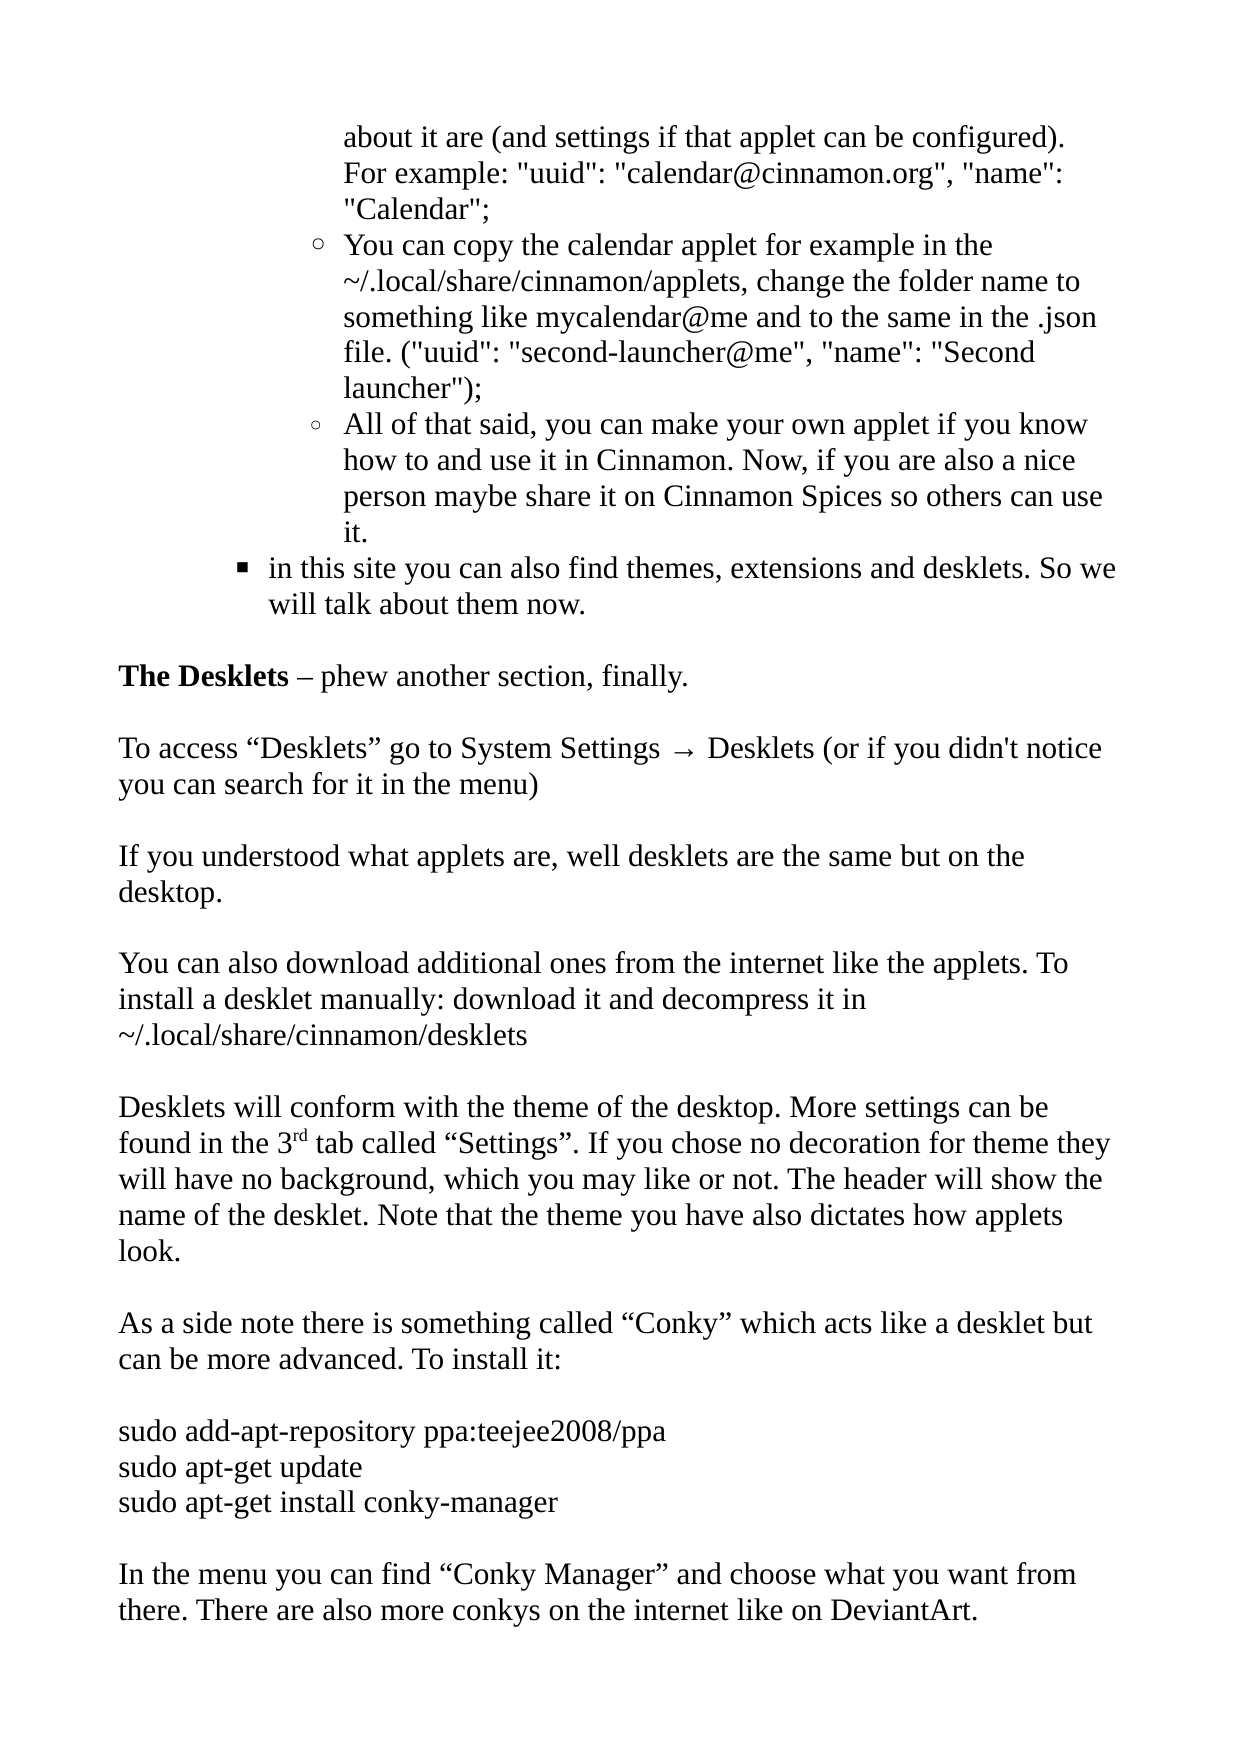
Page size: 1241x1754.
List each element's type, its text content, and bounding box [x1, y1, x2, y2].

list All of that said, you can make your own applet if you know how to and use it in Cinnamon. Now, if you are also a nice person maybe share it on Cinnamon Spices so others can use it. [306, 406, 1122, 549]
text The Desklets – phew another section, finally. [118, 657, 1122, 693]
text As a side note there is something called “Conky” which acts like a desklet but can be more advanced. To install it: [118, 1304, 1122, 1376]
list You can copy the calendar applet for example in the ~/.local/share/cinnamon/applets, change the folder name to something like mycalendar@me and to the same in the .json file. ("uuid": "second-launcher@me", "name": "Second launcher"); [306, 226, 1122, 406]
text To access “Desklets” go to System Settings → Desklets (or if you didn't notice you can search for it in the menu) [118, 729, 1122, 801]
text sudo apt-get install conky-manager [118, 1484, 1122, 1520]
text Desklets will conform with the theme of the desktop. More settings can be found in the 3rd tab called “Settings”. If you chose no decoration for theme they will have no background, which you may like or not. The header will show the name of the desklet. Note that the theme you have also dictates how applets look. [118, 1088, 1122, 1268]
text sudo apt-get update [118, 1448, 1122, 1484]
list in this site you can also find themes, extensions and desklets. So we will talk about them now. [231, 549, 1122, 621]
list about it are (and settings if that applet can be configured). For example: "uuid": "calendar@cinnamon.org", "name": "Calendar"; [306, 118, 1122, 226]
text sudo add-apt-repository ppa:teejee2008/ppa [118, 1412, 1122, 1448]
text You can also download additional ones from the internet like the applets. To install a desklet manually: download it and decompress it in ~/.local/share/cinnamon/desklets [118, 945, 1122, 1052]
text If you understood what applets are, well desklets are the same but on the desktop. [118, 837, 1122, 909]
text In the menu you can find “Conky Manager” and choose what you want from there. There are also more conkys on the internet like on DeviantArt. [118, 1556, 1122, 1627]
